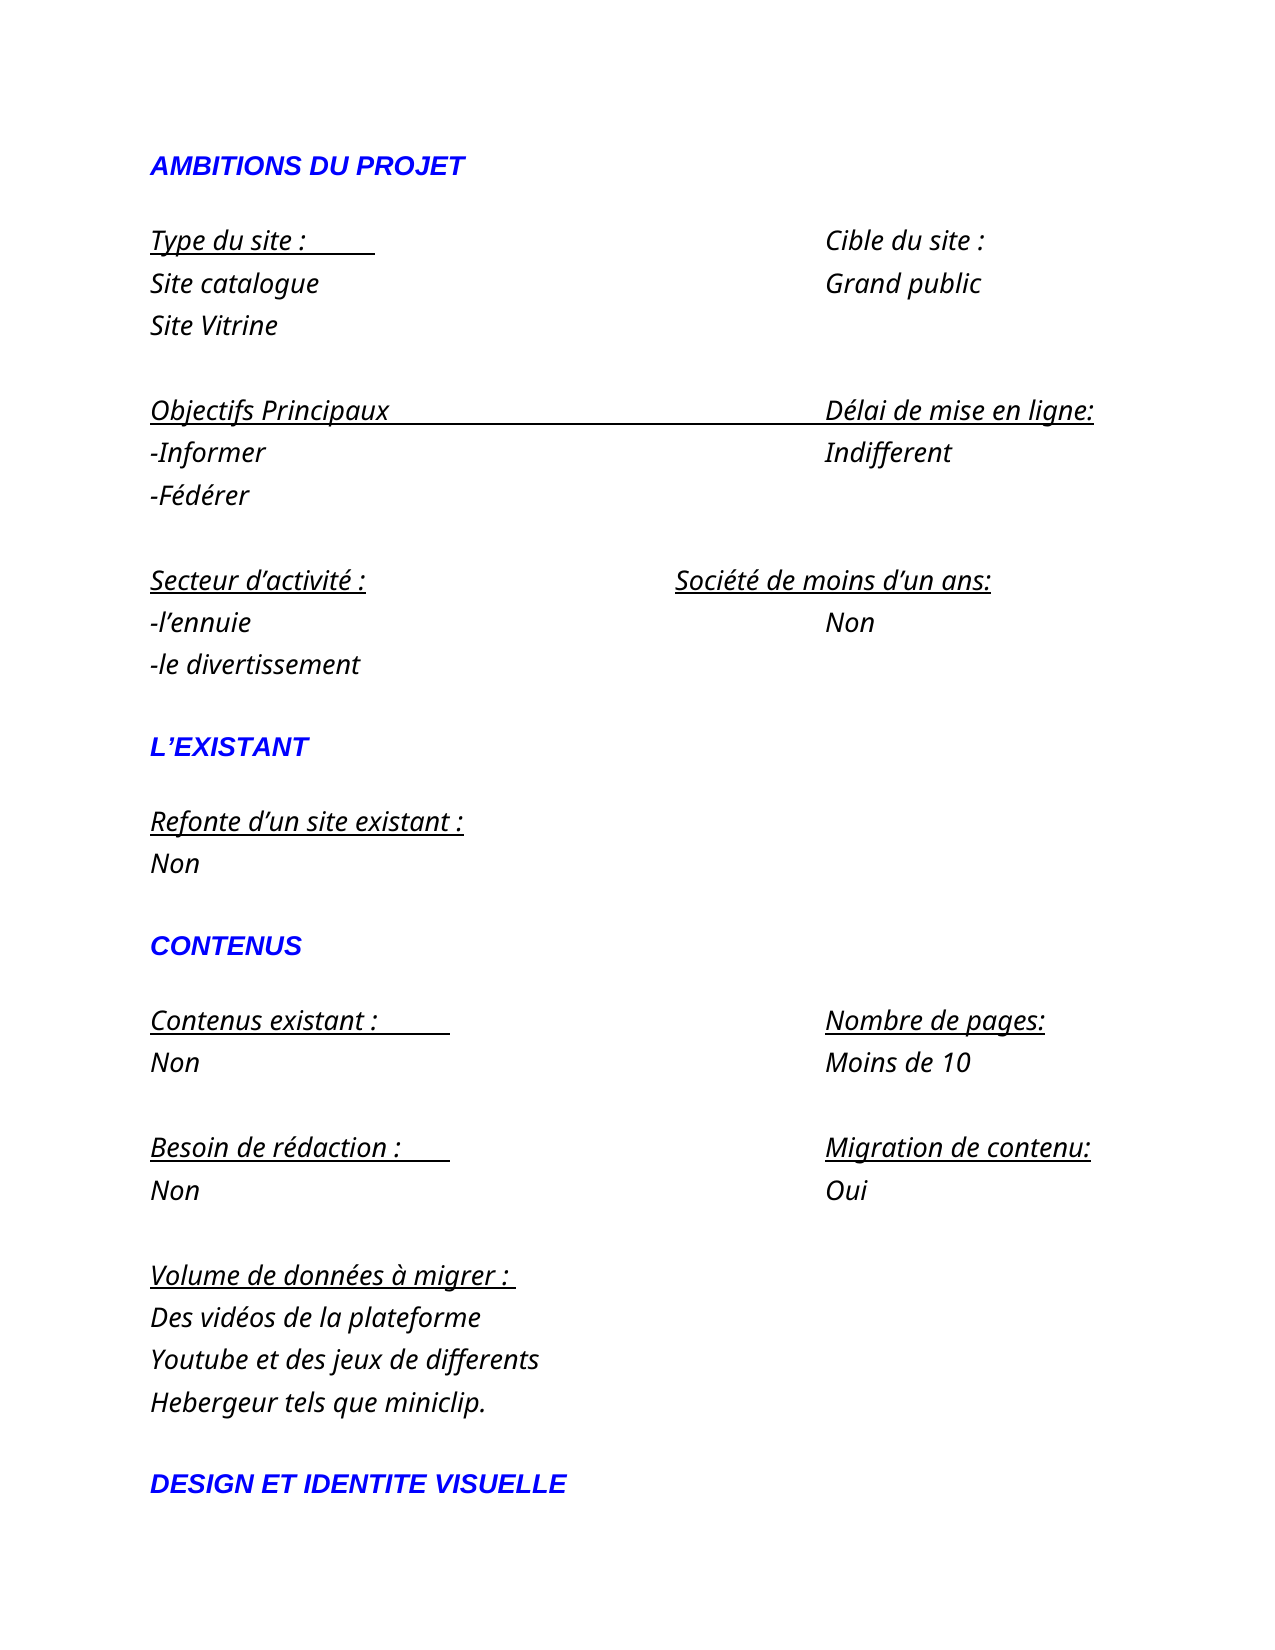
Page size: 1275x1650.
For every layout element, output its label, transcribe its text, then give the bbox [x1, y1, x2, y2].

text Site Vitrine [150, 307, 1125, 343]
text Youtube et des jeux de differents [150, 1341, 1125, 1378]
text Non Oui [150, 1171, 1125, 1208]
text -Informer Indifferent [150, 434, 1125, 471]
text -l’ennuie Non [150, 603, 1125, 640]
text Contenus existant : Nombre de pages: [150, 1002, 1125, 1038]
text Secteur d’activité : Société de moins d’un ans: [150, 561, 1125, 598]
text Site catalogue Grand public [150, 264, 1125, 301]
text Hebergeur tels que miniclip. [150, 1383, 1125, 1420]
text -Fédérer [150, 476, 1125, 513]
text Des vidéos de la plateforme [150, 1298, 1125, 1335]
text AMBITIONS DU PROJET [150, 150, 1125, 181]
text -le divertissement [150, 646, 1125, 683]
text Objectifs Principaux Délai de mise en ligne: [150, 391, 1125, 428]
text Non [150, 845, 1125, 882]
text L’EXISTANT [150, 731, 1125, 762]
text Refonte d’un site existant : [150, 802, 1125, 839]
text DESIGN ET IDENTITE VISUELLE [150, 1468, 1125, 1499]
text Type du site : Cible du site : [150, 222, 1125, 259]
text CONTENUS [150, 930, 1125, 961]
text Non Moins de 10 [150, 1044, 1125, 1081]
text Besoin de rédaction : Migration de contenu: [150, 1129, 1125, 1166]
text Volume de données à migrer : [150, 1256, 1125, 1293]
